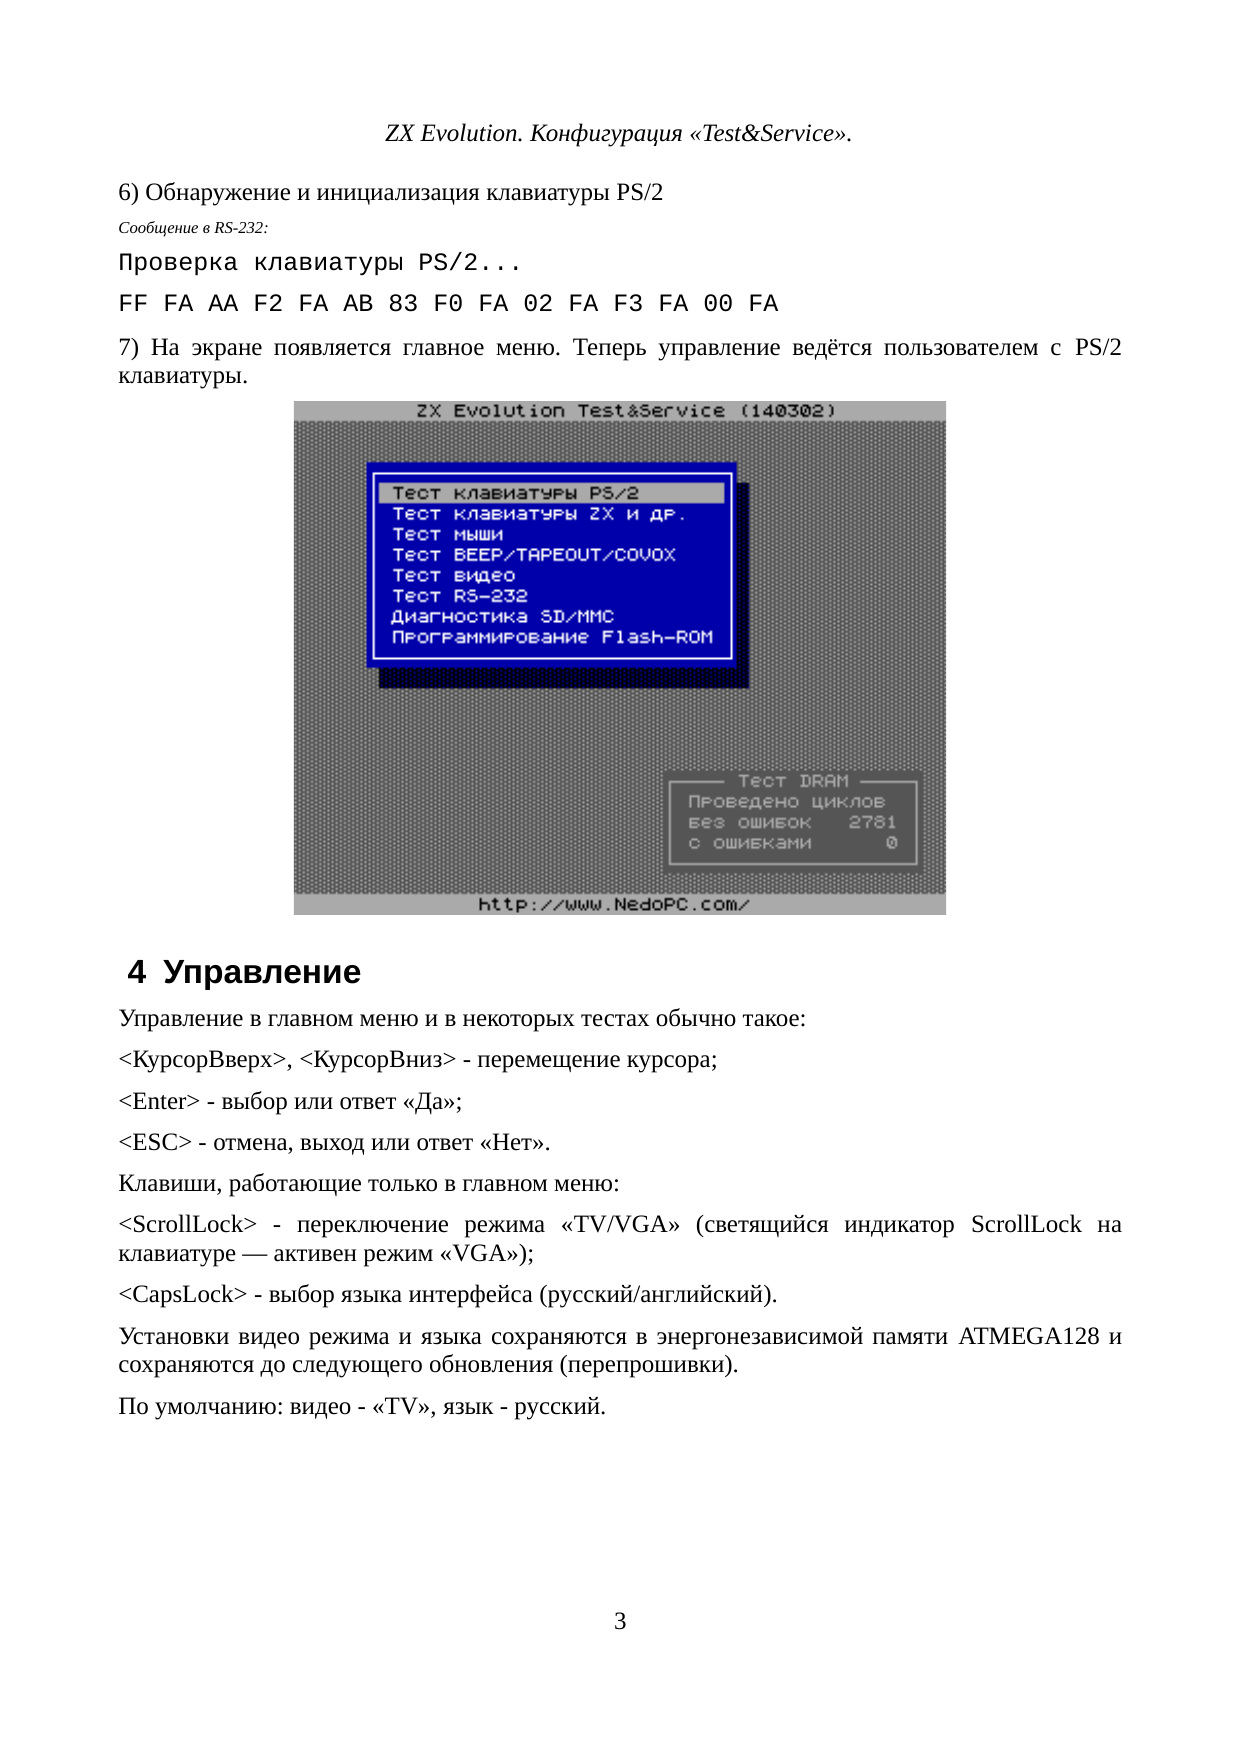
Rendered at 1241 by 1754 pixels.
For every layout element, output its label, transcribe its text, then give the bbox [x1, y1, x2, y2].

text <ScrollLock> - переключение режима «TV/VGA» (светящийся индикатор ScrollLock на клавиатуре — активен режим «VGA»); [118, 1209, 1122, 1267]
text Установки видео режима и языка сохраняются в энергонезависимой памяти ATMEGA128 и сохраняются до следующего обновления (перепрошивки). [118, 1321, 1122, 1378]
text 7) На экране появляется главное меню. Теперь управление ведётся пользователем с PS/2 клавиатуры. [118, 332, 1122, 389]
text Сообщение в RS-232: [118, 218, 1122, 237]
text Проверка клавиатуры PS/2... [118, 250, 1122, 278]
text <КурсорВверх>, <КурсорВниз> - перемещение курсора; [118, 1044, 1122, 1073]
text FF FA AA F2 FA AB 83 F0 FA 02 FA F3 FA 00 FA [118, 291, 1122, 319]
text <ESC> - отмена, выход или ответ «Нет». [118, 1127, 1122, 1156]
text 6) Обнаружение и инициализация клавиатуры PS/2 [118, 177, 1122, 206]
picture [293, 401, 947, 915]
text По умолчанию: видео - «TV», язык - русский. [118, 1391, 1122, 1419]
text Клавиши, работающие только в главном меню: [118, 1168, 1122, 1197]
subtitle Управление [118, 952, 1122, 991]
text Управление в главном меню и в некоторых тестах обычно такое: [118, 1003, 1122, 1032]
text <CapsLock> - выбор языка интерфейса (русский/английский). [118, 1279, 1122, 1308]
text <Enter> - выбор или ответ «Да»; [118, 1086, 1122, 1114]
